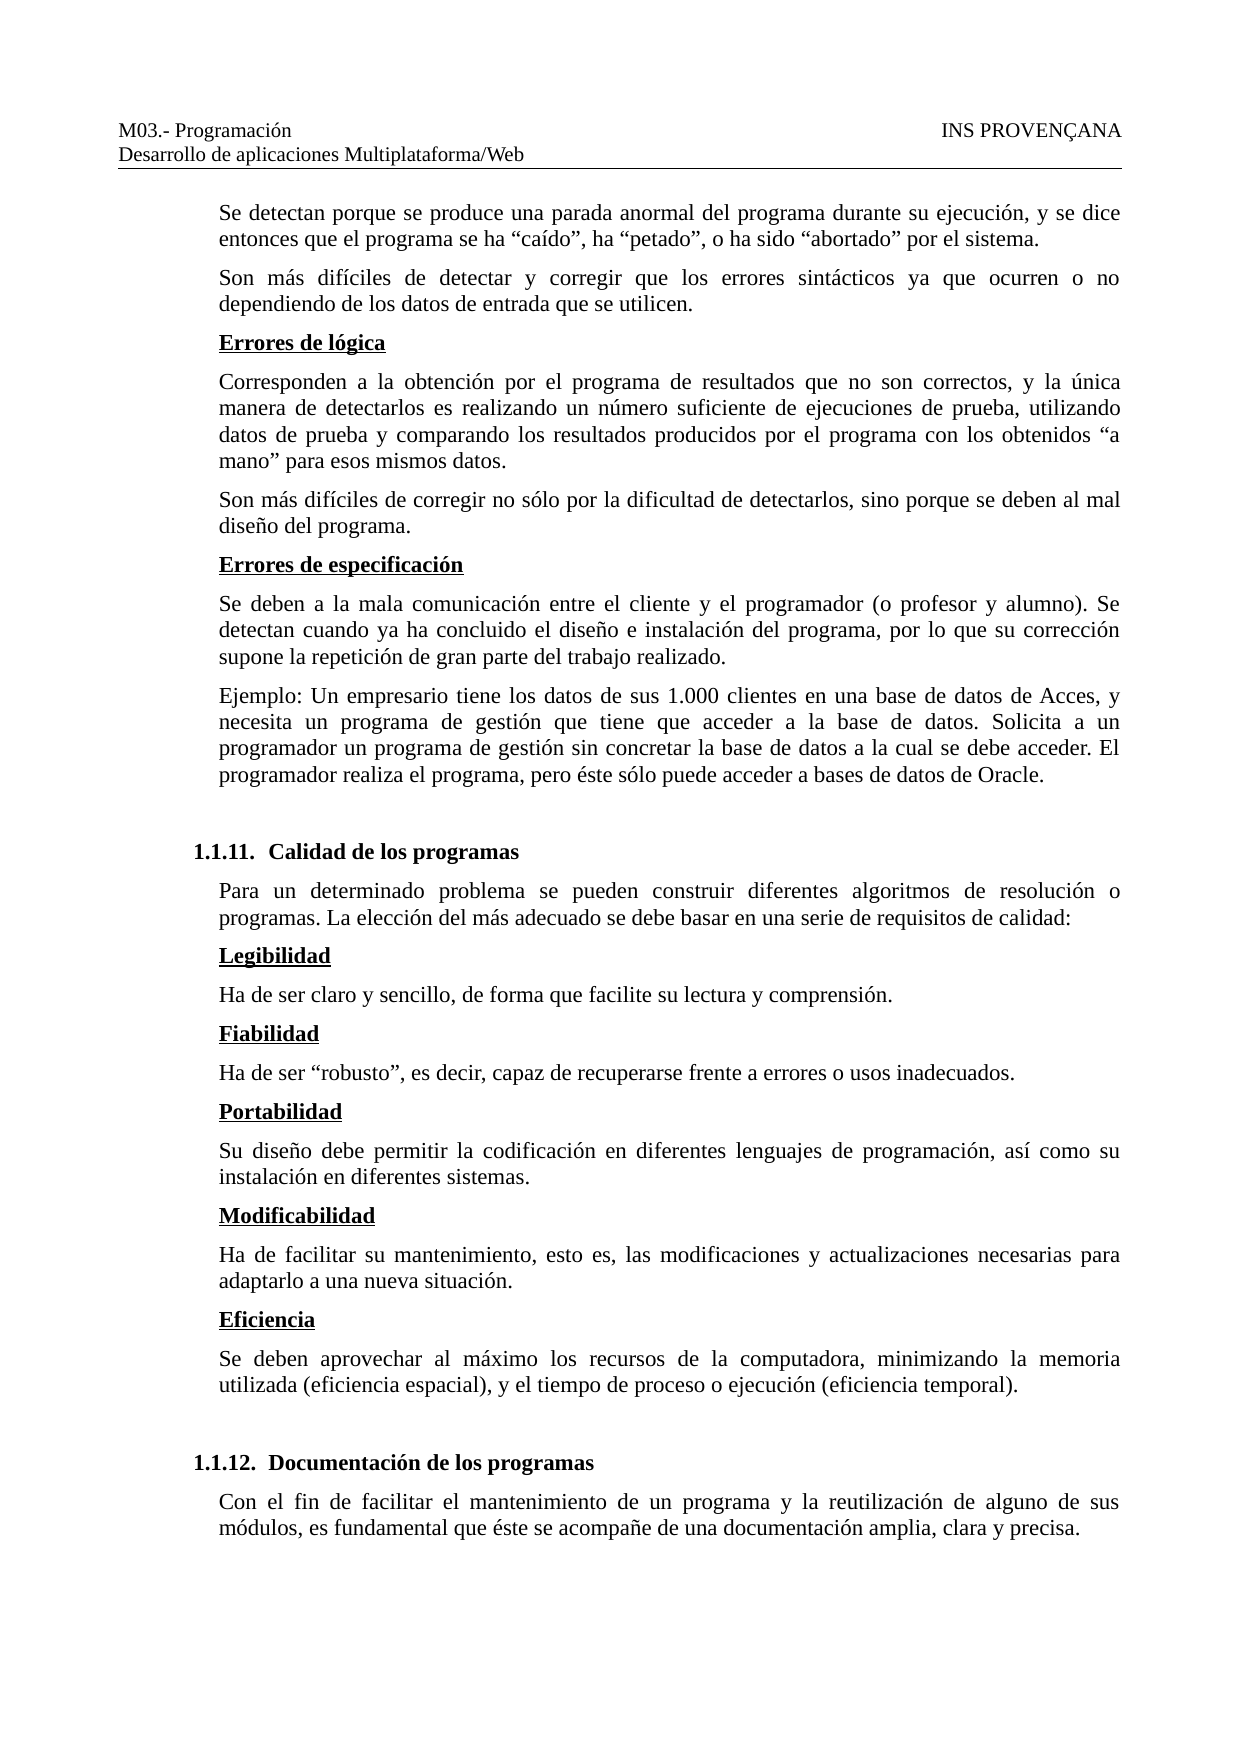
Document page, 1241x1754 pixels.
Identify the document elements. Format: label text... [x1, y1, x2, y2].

text Con el fin de facilitar el mantenimiento de un programa y la reutilización de alguno de sus módulos, es fundamental que éste se acompañe de una documentación amplia, clara y precisa. [218, 1488, 1122, 1541]
text Ha de facilitar su mantenimiento, esto es, las modificaciones y actualizaciones necesarias para adaptarlo a una nueva situación. [218, 1241, 1122, 1293]
list Calidad de los programas [193, 838, 1122, 865]
text Errores de lógica [218, 329, 1122, 356]
text Ha de ser claro y sencillo, de forma que facilite su lectura y comprensión. [218, 981, 1122, 1008]
list Documentación de los programas [193, 1449, 1122, 1475]
text Legibilidad [218, 942, 1122, 969]
text Eficiencia [218, 1306, 1122, 1332]
text Se deben a la mala comunicación entre el cliente y el programador (o profesor y alumno). Se detectan cuando ya ha concluido el diseño e instalación del programa, por lo que su corrección supone la repetición de gran parte del trabajo realizado. [218, 590, 1122, 669]
text Ejemplo: Un empresario tiene los datos de sus 1.000 clientes en una base de datos de Acces, y necesita un programa de gestión que tiene que acceder a la base de datos. Solicita a un programador un programa de gestión sin concretar la base de datos a la cual se debe acceder. El programador realiza el programa, pero éste sólo puede acceder a bases de datos de Oracle. [218, 682, 1122, 787]
text Se detectan porque se produce una parada anormal del programa durante su ejecución, y se dice entonces que el programa se ha “caído”, ha “petado”, o ha sido “abortado” por el sistema. [218, 199, 1122, 252]
text Para un determinado problema se pueden construir diferentes algoritmos de resolución o programas. La elección del más adecuado se debe basar en una serie de requisitos de calidad: [218, 877, 1122, 930]
text Corresponden a la obtención por el programa de resultados que no son correctos, y la única manera de detectarlos es realizando un número suficiente de ejecuciones de prueba, utilizando datos de prueba y comparando los resultados producidos por el programa con los obtenidos “a mano” para esos mismos datos. [218, 368, 1122, 473]
text Su diseño debe permitir la codificación en diferentes lenguajes de programación, así como su instalación en diferentes sistemas. [218, 1137, 1122, 1189]
text Fiabilidad [218, 1020, 1122, 1047]
text Ha de ser “robusto”, es decir, capaz de recuperarse frente a errores o usos inadecuados. [218, 1059, 1122, 1085]
text Se deben aprovechar al máximo los recursos de la computadora, minimizando la memoria utilizada (eficiencia espacial), y el tiempo de proceso o ejecución (eficiencia temporal). [218, 1345, 1122, 1398]
text Son más difíciles de detectar y corregir que los errores sintácticos ya que ocurren o no dependiendo de los datos de entrada que se utilicen. [218, 264, 1122, 317]
text Son más difíciles de corregir no sólo por la dificultad de detectarlos, sino porque se deben al mal diseño del programa. [218, 486, 1122, 539]
text Errores de especificación [218, 551, 1122, 578]
text Modificabilidad [218, 1202, 1122, 1228]
text Portabilidad [218, 1098, 1122, 1124]
